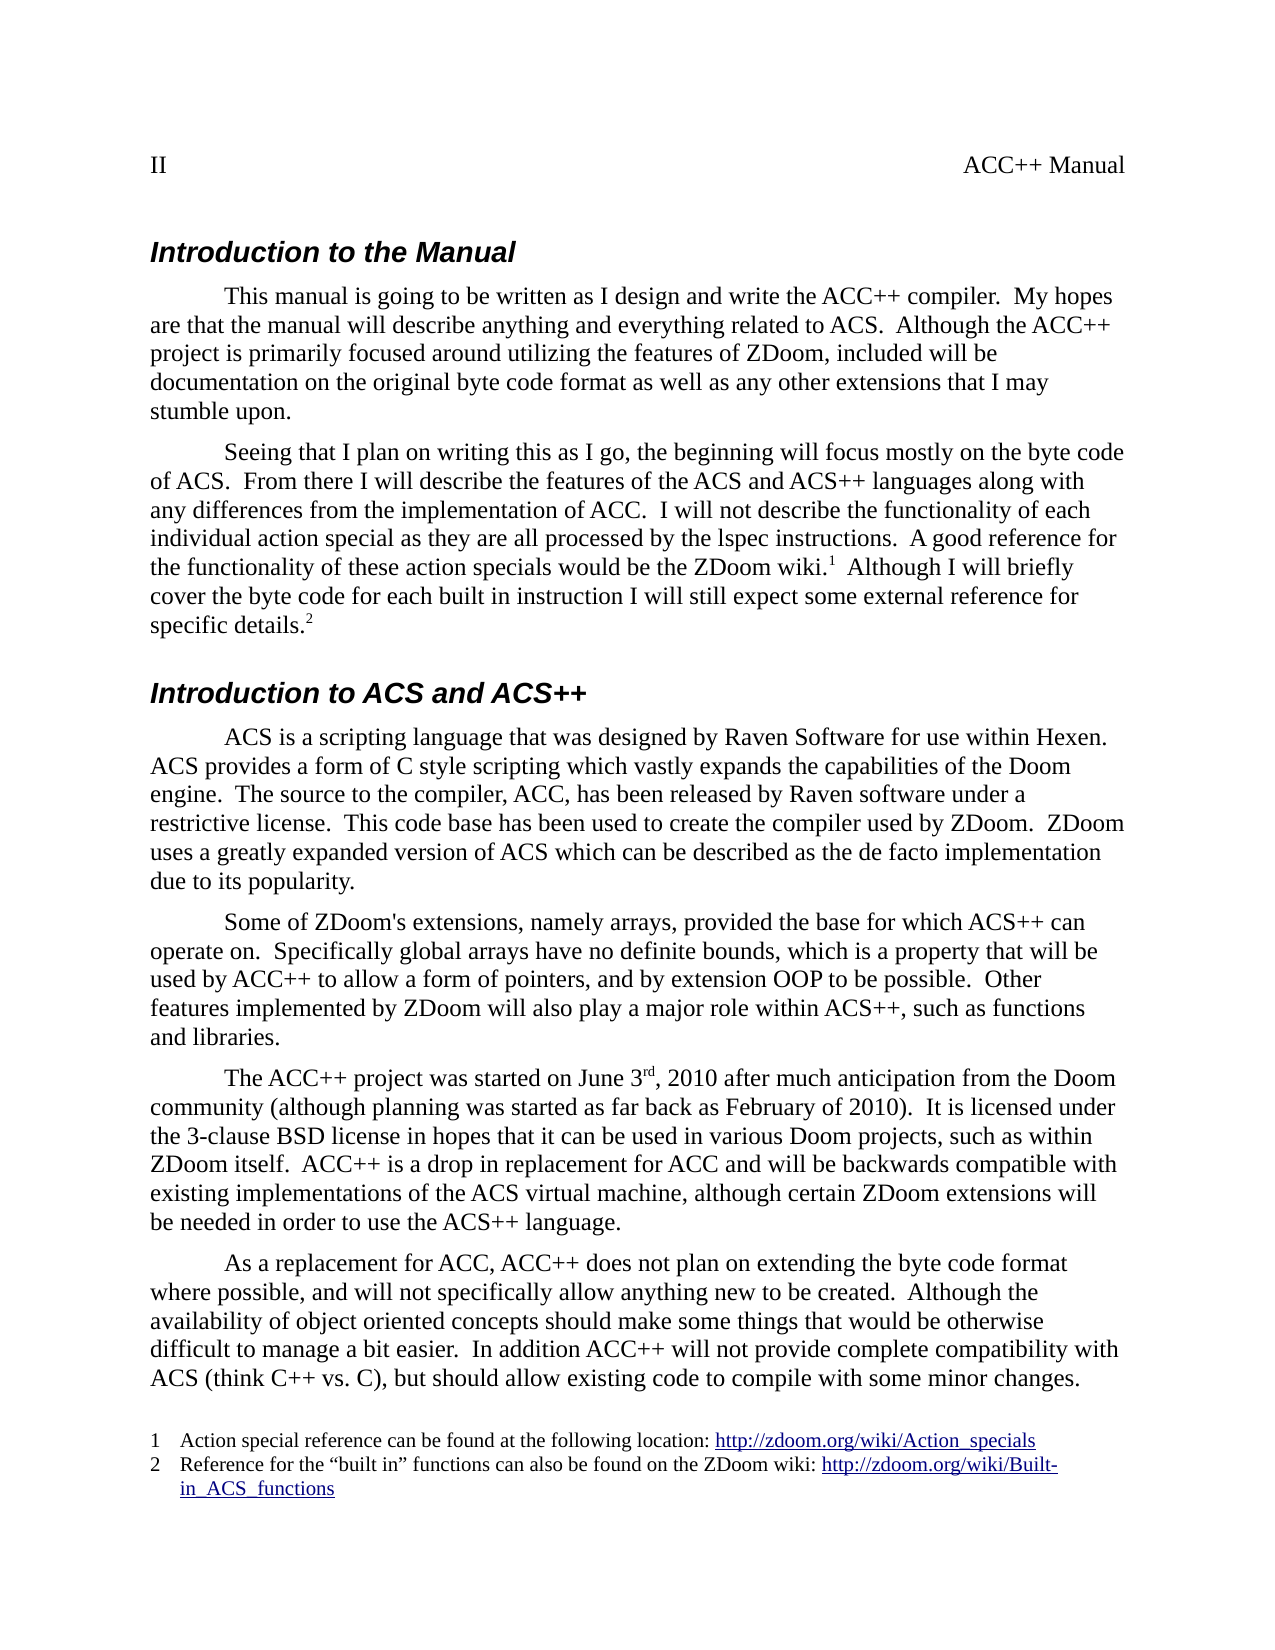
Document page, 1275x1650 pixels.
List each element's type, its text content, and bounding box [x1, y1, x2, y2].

text Reference for the “built in” functions can also be found on the ZDoom wiki: http://zdoom.org/wiki/Built-in_ACS_functions [150, 1452, 1125, 1500]
subtitle Introduction to ACS and ACS++ [150, 676, 1125, 709]
text As a replacement for ACC, ACC++ does not plan on extending the byte code format where possible, and will not specifically allow anything new to be created. Although the availability of object oriented concepts should make some things that would be otherwise difficult to manage a bit easier. In addition ACC++ will not provide complete compatibility with ACS (think C++ vs. C), but should allow existing code to compile with some minor changes. [150, 1248, 1125, 1392]
text ACS is a scripting language that was designed by Raven Software for use within Hexen. ACS provides a form of C style scripting which vastly expands the capabilities of the Doom engine. The source to the compiler, ACC, has been released by Raven software under a restrictive license. This code base has been used to create the compiler used by ZDoom. ZDoom uses a greatly expanded version of ACS which can be described as the de facto implementation due to its popularity. [150, 722, 1125, 894]
text Some of ZDoom's extensions, namely arrays, provided the base for which ACS++ can operate on. Specifically global arrays have no definite bounds, which is a property that will be used by ACC++ to allow a form of pointers, and by extension OOP to be possible. Other features implemented by ZDoom will also play a major role within ACS++, such as functions and libraries. [150, 907, 1125, 1051]
subtitle Introduction to the Manual [150, 235, 1125, 268]
text This manual is going to be written as I design and write the ACC++ compiler. My hopes are that the manual will describe anything and everything related to ACS. Although the ACC++ project is primarily focused around utilizing the features of ZDoom, included will be documentation on the original byte code format as well as any other extensions that I may stumble upon. [150, 281, 1125, 425]
text Seeing that I plan on writing this as I go, the beginning will focus mostly on the byte code of ACS. From there I will describe the features of the ACS and ACS++ languages along with any differences from the implementation of ACC. I will not describe the functionality of each individual action special as they are all processed by the lspec instructions. A good reference for the functionality of these action specials would be the ZDoom wiki. Although I will briefly cover the byte code for each built in instruction I will still expect some external reference for specific details. [150, 437, 1125, 638]
text Action special reference can be found at the following location: http://zdoom.org/wiki/Action_specials [150, 1428, 1125, 1452]
text The ACC++ project was started on June 3rd, 2010 after much anticipation from the Doom community (although planning was started as far back as February of 2010). It is licensed under the 3-clause BSD license in hopes that it can be used in various Doom projects, such as within ZDoom itself. ACC++ is a drop in replacement for ACC and will be backwards compatible with existing implementations of the ACS virtual machine, although certain ZDoom extensions will be needed in order to use the ACS++ language. [150, 1063, 1125, 1236]
